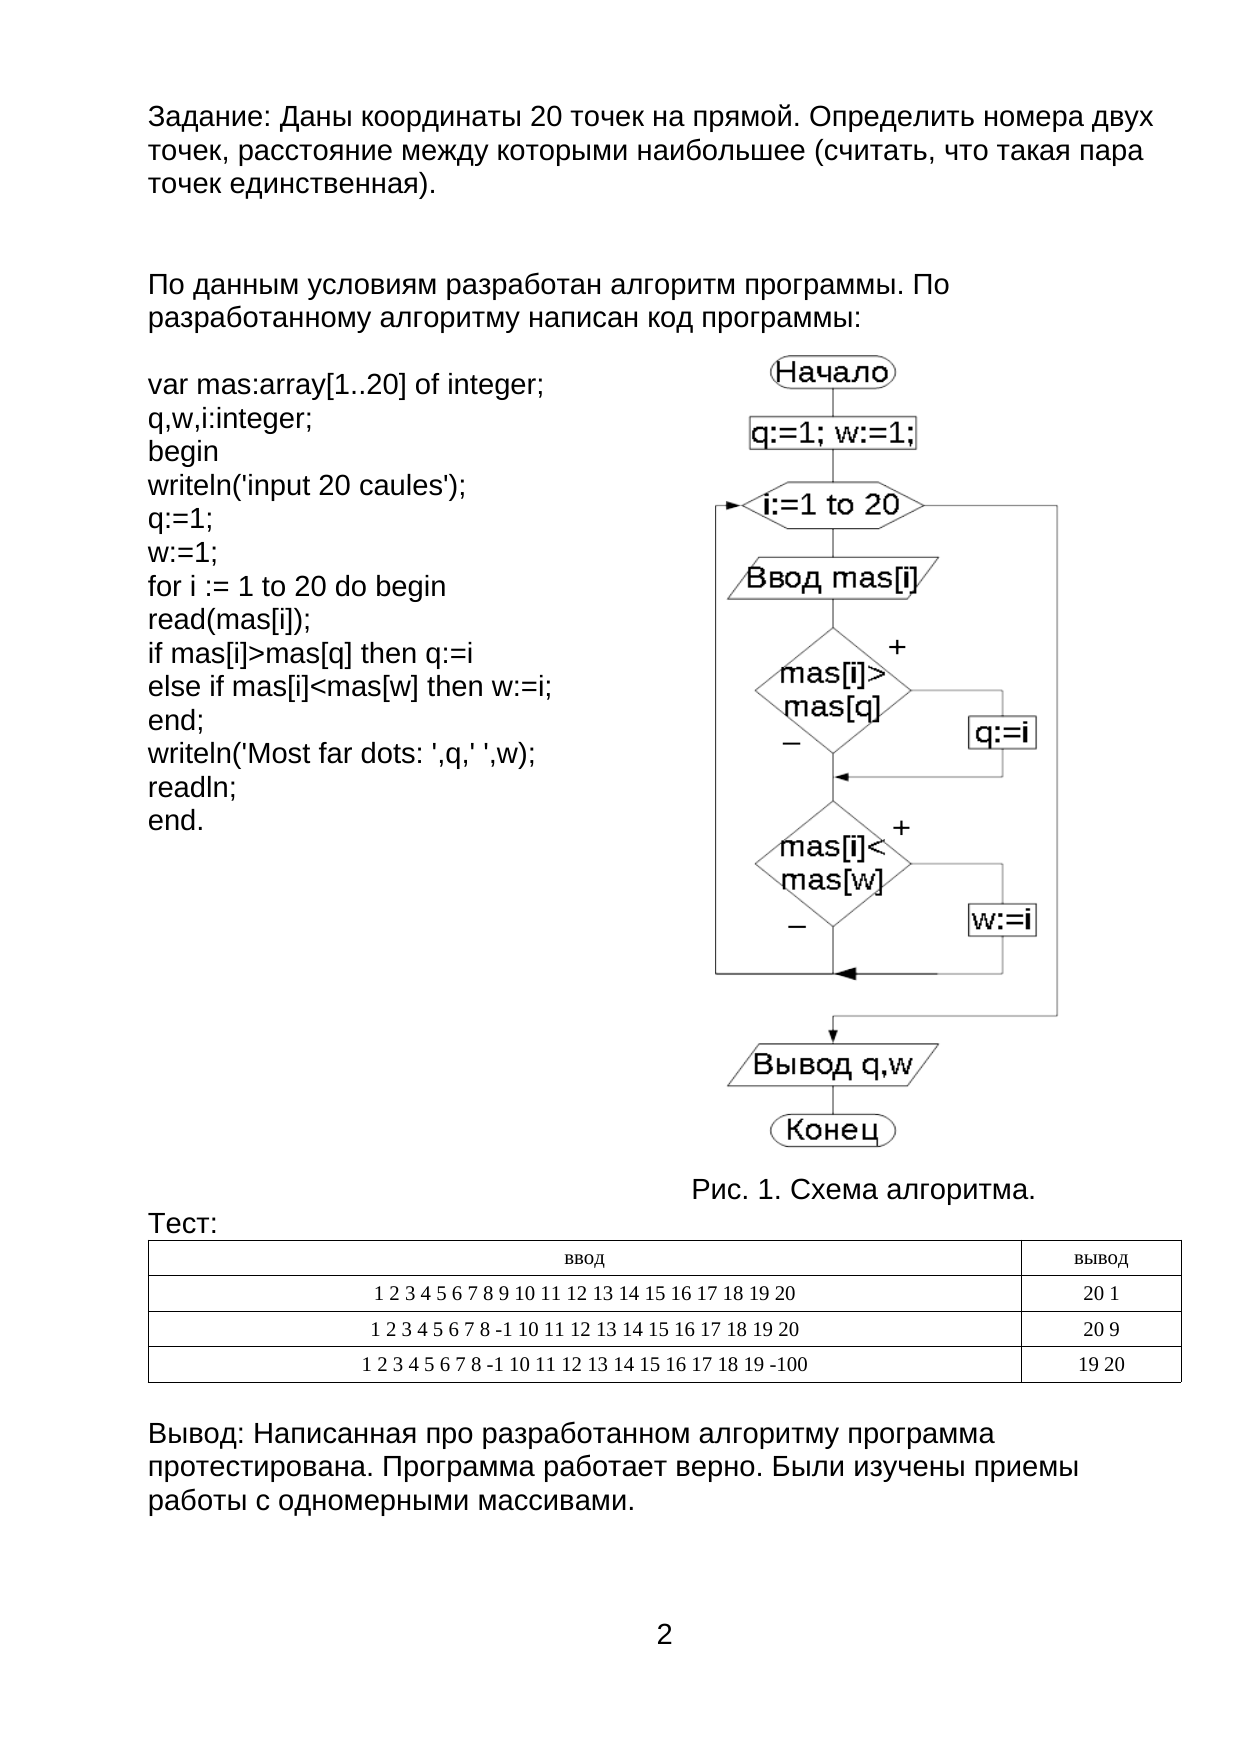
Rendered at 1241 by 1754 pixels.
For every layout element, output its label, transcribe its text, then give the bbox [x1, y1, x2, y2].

text Задание: Даны координаты 20 точек на прямой. Определить номера двух точек, расстояние между которыми наибольшее (считать, что такая пара точек единственная). [148, 99, 1181, 200]
table_header ввод [149, 1241, 1021, 1275]
text w:=1; [148, 535, 715, 569]
text q:=1; [148, 502, 715, 535]
table_cell 1 2 3 4 5 6 7 8 -1 10 11 12 13 14 15 16 17 18 19 -100 [149, 1347, 1021, 1382]
text read(mas[i]); [148, 602, 715, 636]
text По данным условиям разработан алгоритм программы. По разработанному алгоритму написан код программы: [148, 267, 1181, 334]
text writeln('Most far dots: ',q,' ',w); [148, 736, 715, 770]
text for i := 1 to 20 do begin [148, 569, 715, 602]
text else if mas[i]<mas[w] then w:=i; [148, 669, 715, 703]
text [1062, 569, 1181, 602]
text end. [148, 803, 715, 837]
text end; [148, 703, 715, 736]
text [1062, 434, 1181, 468]
table_cell 1 2 3 4 5 6 7 8 9 10 11 12 13 14 15 16 17 18 19 20 [149, 1276, 1021, 1311]
text [1062, 736, 1181, 770]
text Тест: [148, 1206, 1181, 1239]
text writeln('input 20 caules'); [148, 468, 715, 502]
text [1062, 602, 1181, 636]
text readln; [148, 770, 715, 803]
text begin [148, 434, 715, 468]
text [1062, 636, 1181, 669]
picture [715, 355, 1062, 1151]
text [1062, 502, 1181, 535]
text [1062, 669, 1181, 703]
text if mas[i]>mas[q] then q:=i [148, 636, 715, 669]
text q,w,i:integer; [148, 401, 715, 434]
text var mas:array[1..20] of integer; [148, 367, 715, 401]
text Вывод: Написанная про разработанном алгоритму программа протестирована. Программа работает верно. Были изучены приемы работы с одномерными массивами. [148, 1416, 1181, 1516]
text [1062, 770, 1181, 803]
text [1062, 401, 1181, 434]
text [1062, 703, 1181, 736]
text Рис. 1. Схема алгоритма. [148, 1172, 1181, 1206]
text 2 [148, 1617, 1181, 1650]
text [1062, 535, 1181, 569]
text [1062, 468, 1181, 502]
text [1062, 367, 1181, 401]
text [1062, 803, 1181, 837]
table_cell 1 2 3 4 5 6 7 8 -1 10 11 12 13 14 15 16 17 18 19 20 [149, 1312, 1021, 1346]
table_header вывод [1022, 1241, 1181, 1275]
table_cell 20 9 [1022, 1312, 1181, 1346]
table_cell 20 1 [1022, 1276, 1181, 1311]
table_cell 19 20 [1022, 1347, 1181, 1382]
